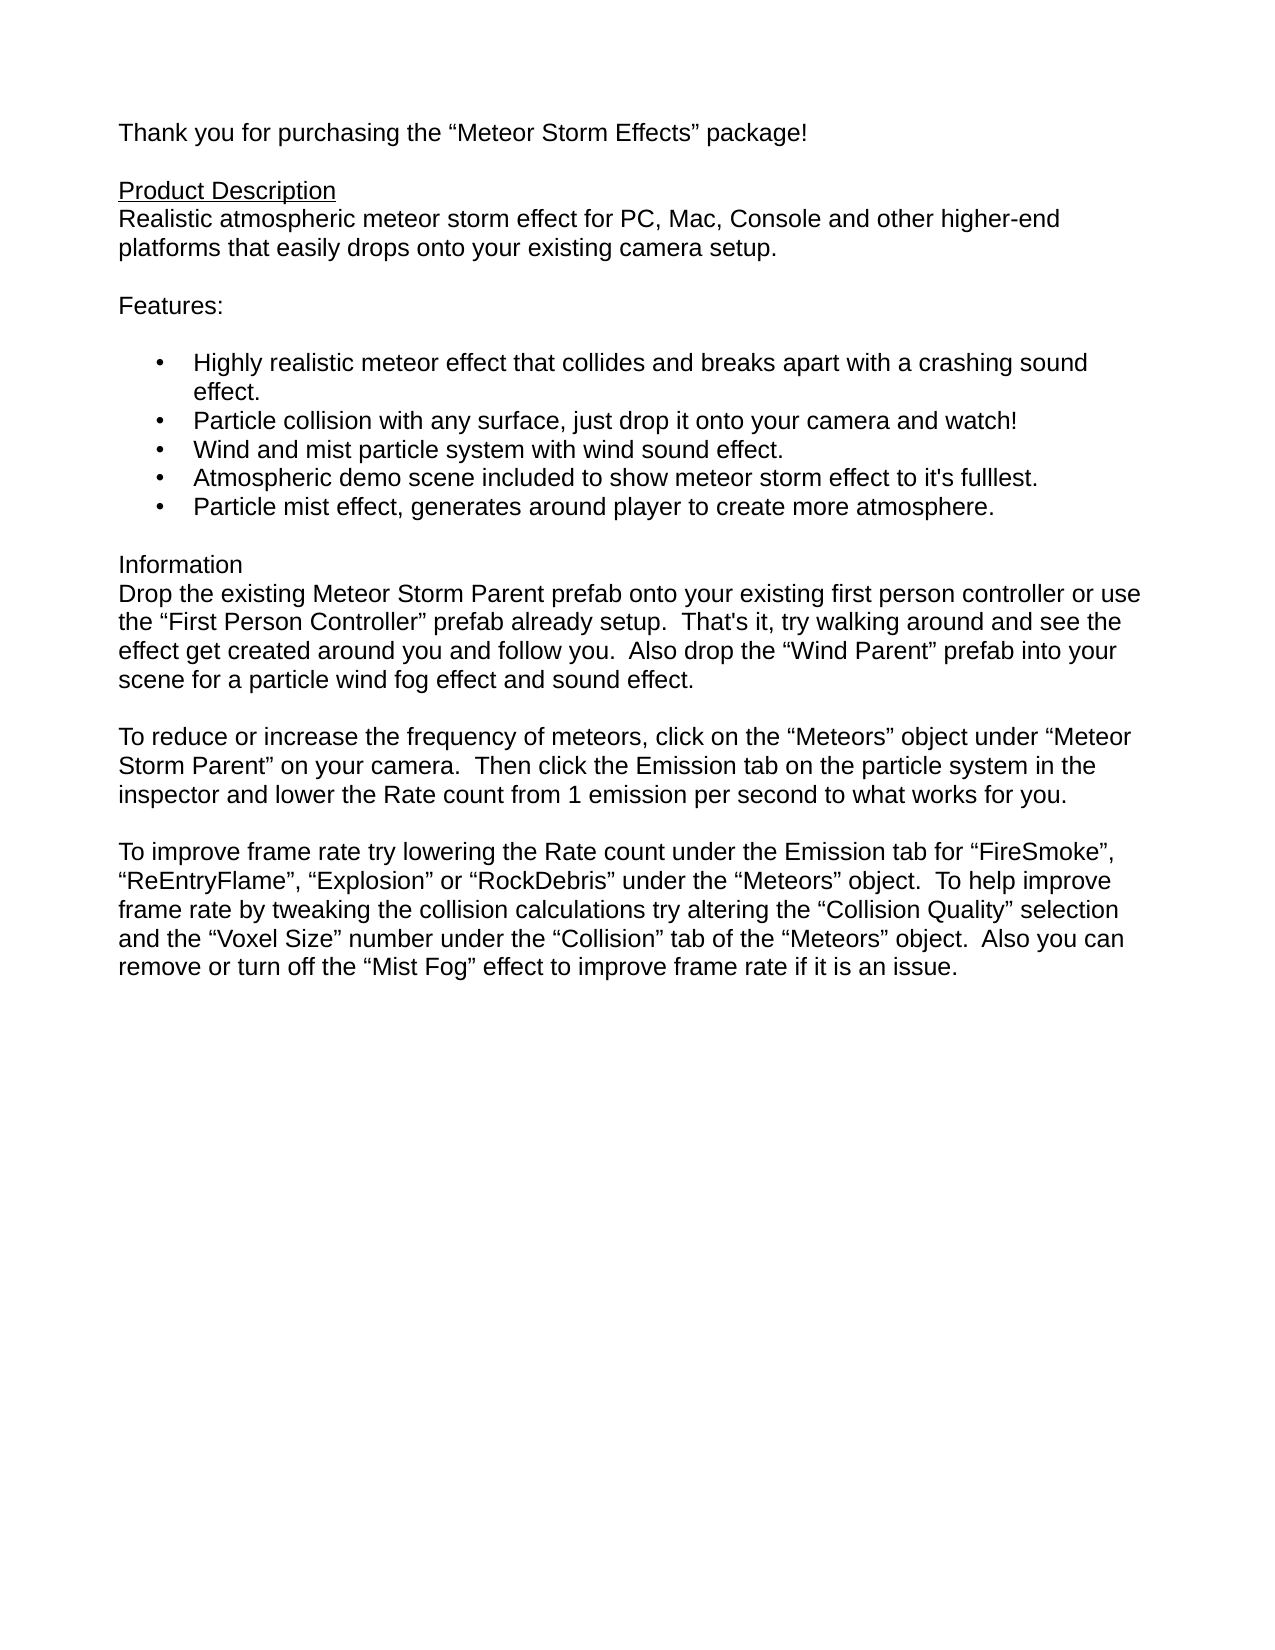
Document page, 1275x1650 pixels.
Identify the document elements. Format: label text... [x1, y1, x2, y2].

text Information Drop the existing Meteor Storm Parent prefab onto your existing first person controller or use the “First Person Controller” prefab already setup. That's it, try walking around and see the effect get created around you and follow you. Also drop the “Wind Parent” prefab into your scene for a particle wind fog effect and sound effect. To reduce or increase the frequency of meteors, click on the “Meteors” object under “Meteor Storm Parent” on your camera. Then click the Emission tab on the particle system in the inspector and lower the Rate count from 1 emission per second to what works for you. [118, 550, 1157, 809]
list Atmospheric demo scene included to show meteor storm effect to it's fulllest. [156, 463, 1157, 492]
text Product Description Realistic atmospheric meteor storm effect for PC, Mac, Console and other higher-end platforms that easily drops onto your existing camera setup. Features: [118, 176, 1157, 348]
text To improve frame rate try lowering the Rate count under the Emission tab for “FireSmoke”, “ReEntryFlame”, “Explosion” or “RockDebris” under the “Meteors” object. To help improve frame rate by tweaking the collision calculations try altering the “Collision Quality” selection and the “Voxel Size” number under the “Collision” tab of the “Meteors” object. Also you can remove or turn off the “Mist Fog” effect to improve frame rate if it is an issue. [118, 837, 1157, 981]
text Thank you for purchasing the “Meteor Storm Effects” package! [118, 118, 1157, 176]
list Wind and mist particle system with wind sound effect. [156, 434, 1157, 463]
list Particle collision with any surface, just drop it onto your camera and watch! [156, 406, 1157, 434]
list Highly realistic meteor effect that collides and breaks apart with a crashing sound effect. [156, 348, 1157, 406]
list Particle mist effect, generates around player to create more atmosphere. [156, 492, 1157, 521]
